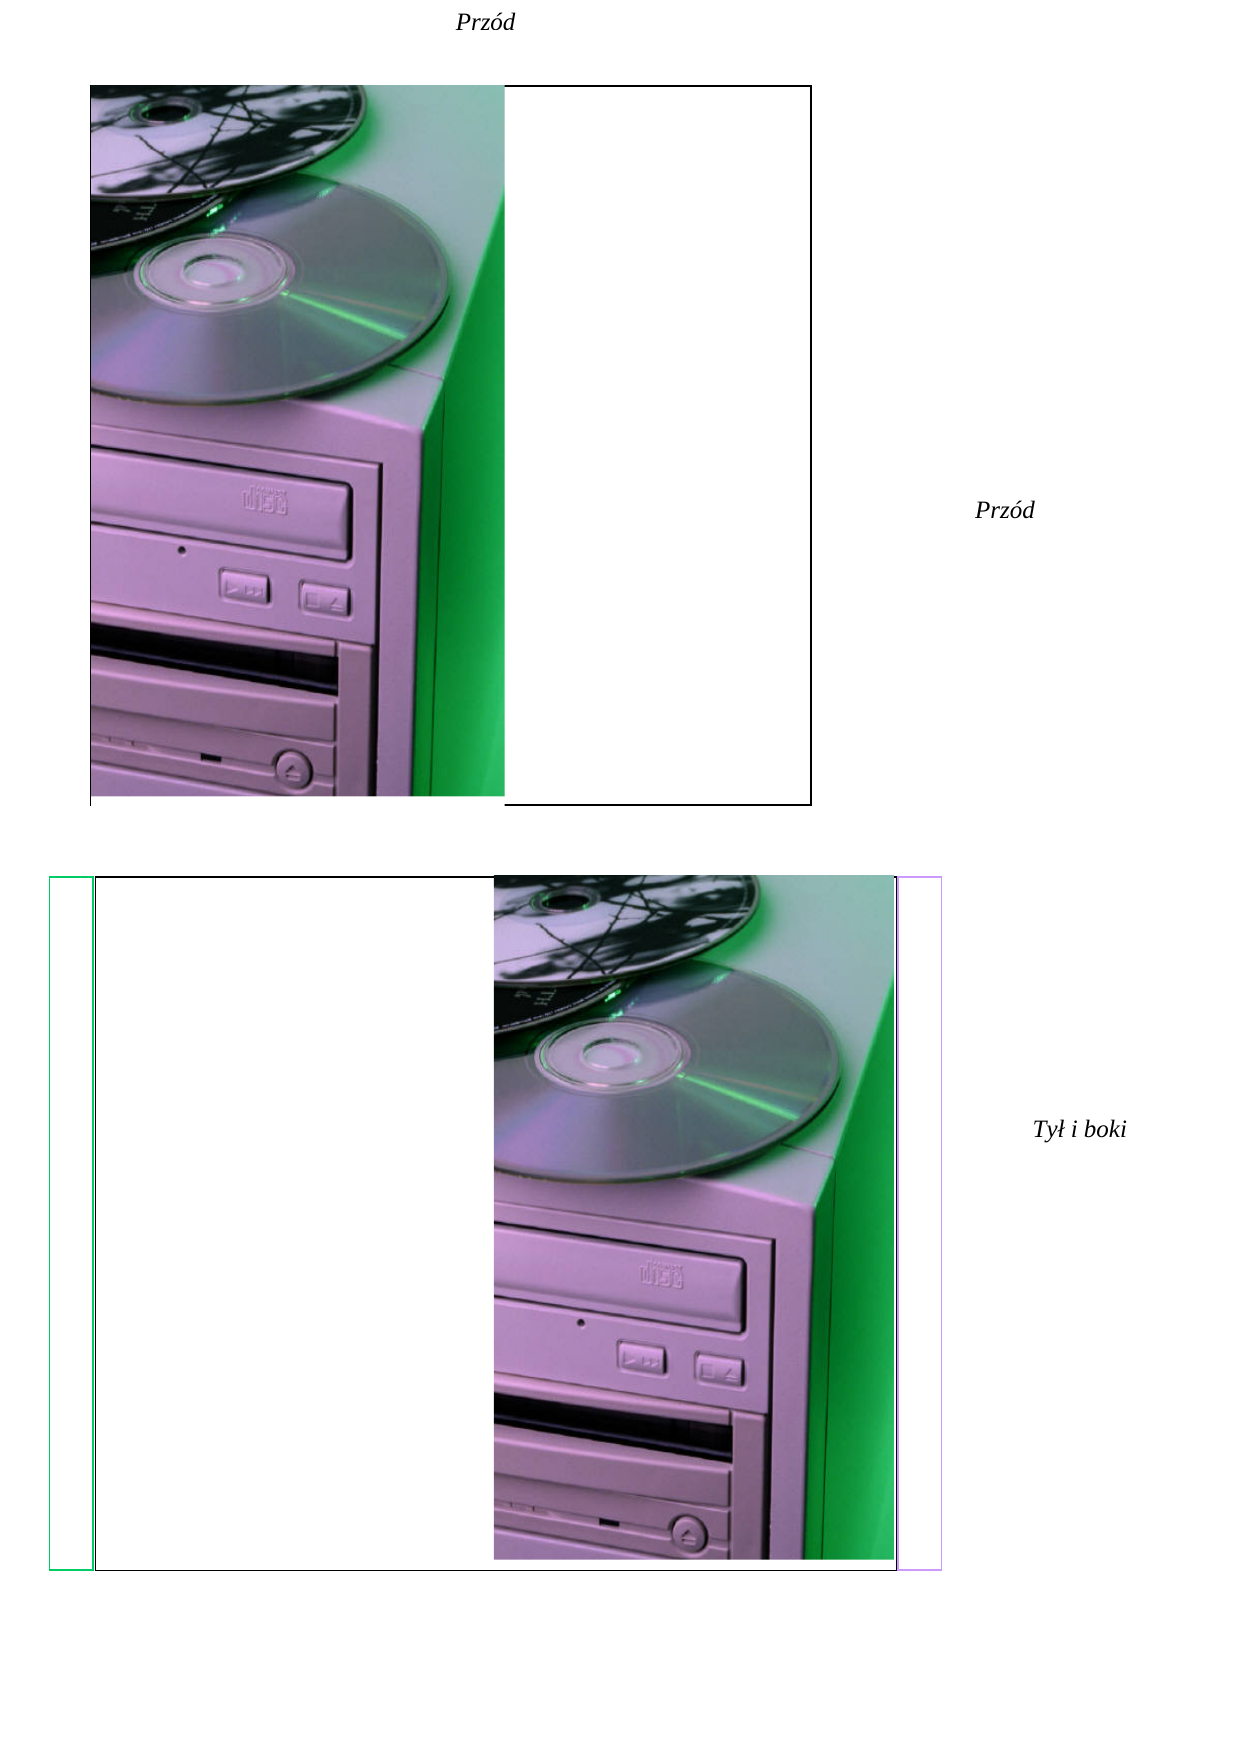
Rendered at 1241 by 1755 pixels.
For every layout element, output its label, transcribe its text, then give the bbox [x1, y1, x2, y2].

text Przód [950, 495, 1062, 524]
text Przód [455, 7, 518, 30]
text Tył i boki [1025, 1114, 1137, 1143]
